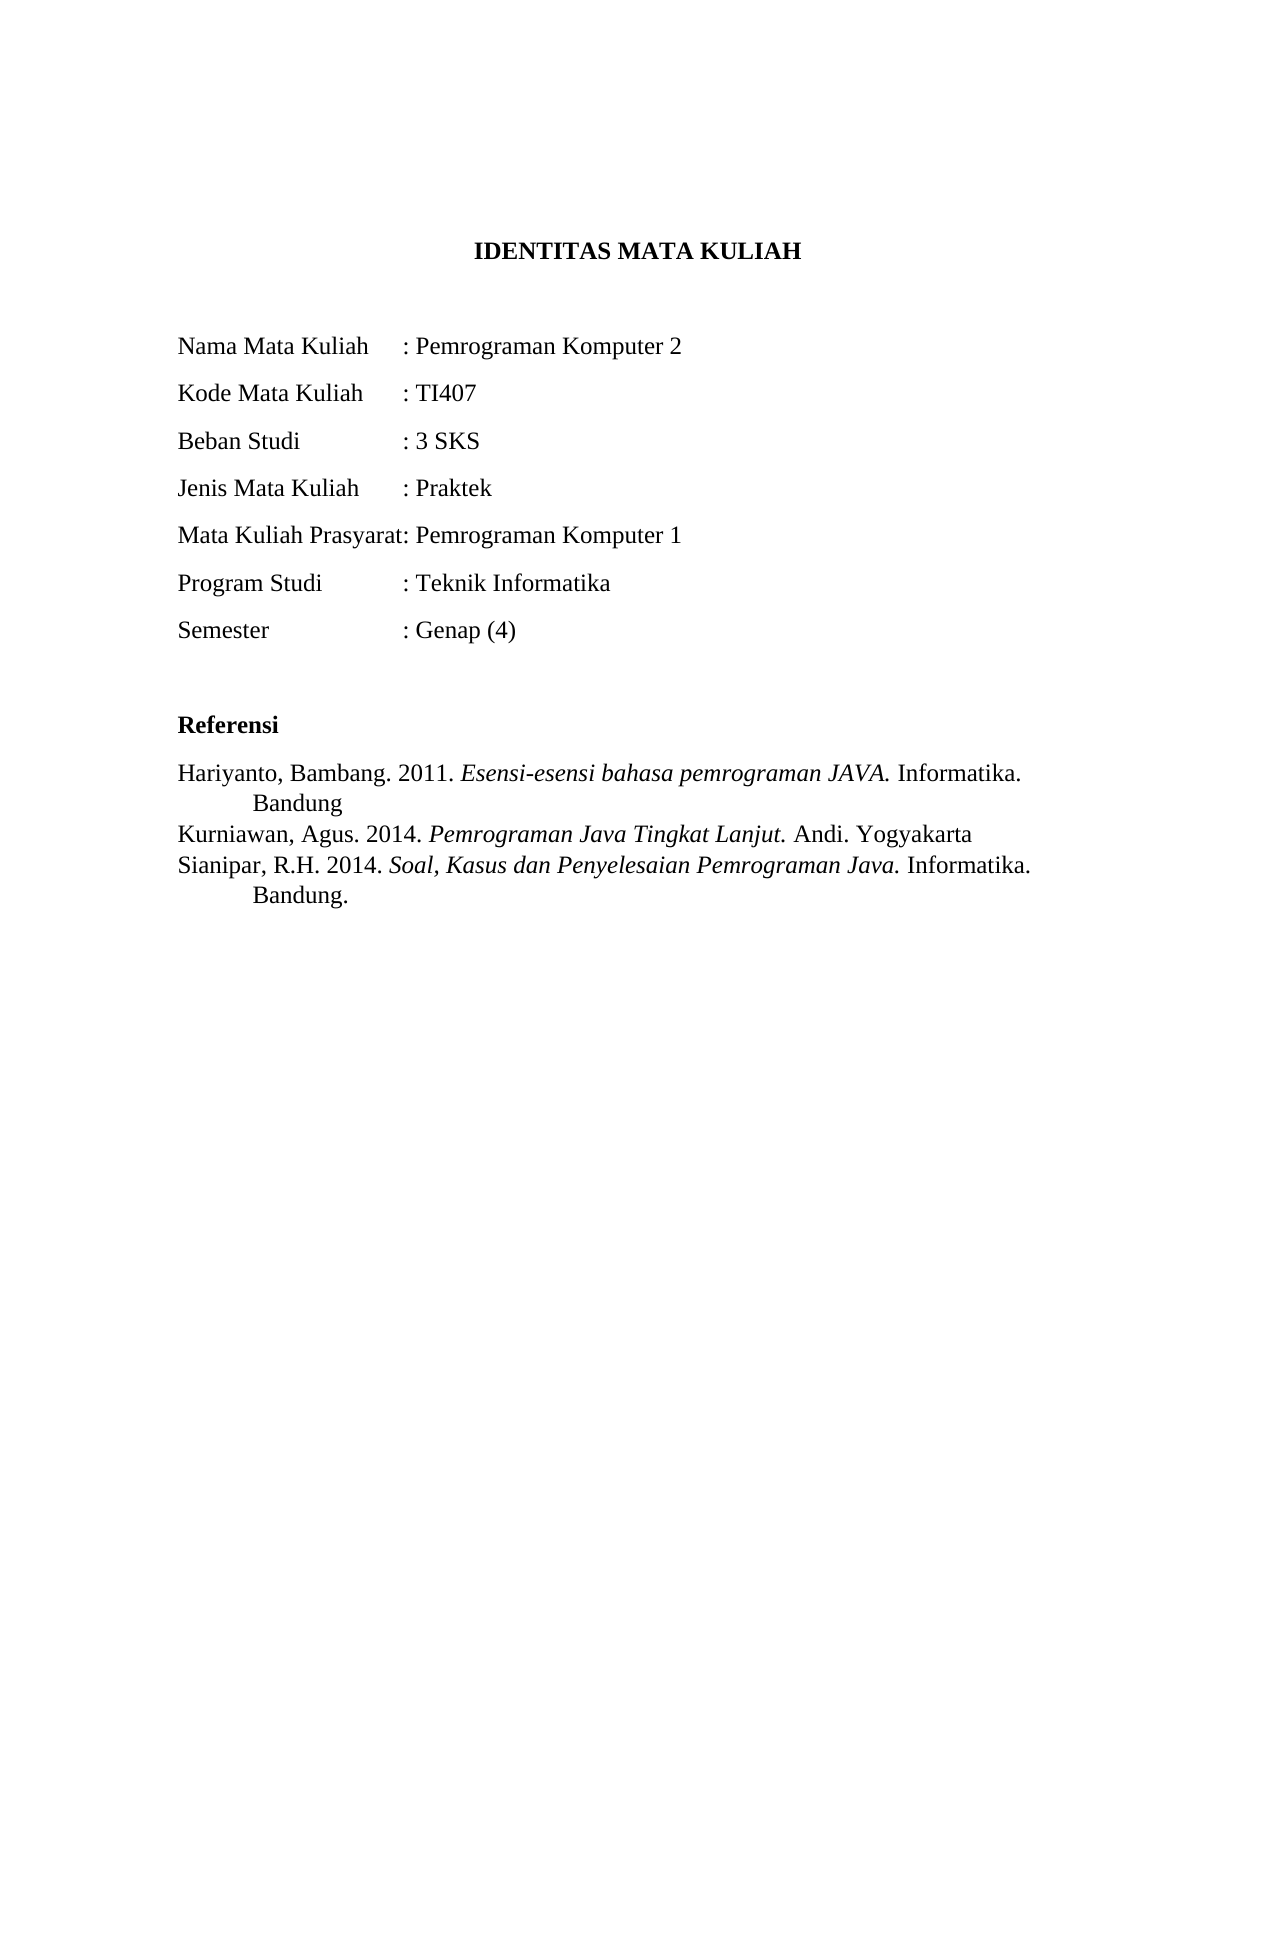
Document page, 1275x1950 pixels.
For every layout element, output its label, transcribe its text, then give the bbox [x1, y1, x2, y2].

text Kurniawan, Agus. 2014. Pemrograman Java Tingkat Lanjut. Andi. Yogyakarta [177, 819, 1098, 848]
text Semester : Genap (4) [177, 615, 1098, 644]
text Referensi [177, 710, 1098, 739]
text Beban Studi : 3 SKS [177, 426, 1098, 454]
text Nama Mata Kuliah : Pemrograman Komputer 2 [177, 331, 1098, 360]
text Jenis Mata Kuliah : Praktek [177, 473, 1098, 502]
text Hariyanto, Bambang. 2011. Esensi-esensi bahasa pemrograman JAVA. Informatika. Bandung [177, 758, 1098, 817]
text Kode Mata Kuliah : TI407 [177, 378, 1098, 407]
text Sianipar, R.H. 2014. Soal, Kasus dan Penyelesaian Pemrograman Java. Informatika. Bandung. [177, 850, 1098, 909]
text Mata Kuliah Prasyarat : Pemrograman Komputer 1 [177, 521, 1098, 549]
text IDENTITAS MATA KULIAH [177, 236, 1098, 265]
text Program Studi : Teknik Informatika [177, 568, 1098, 597]
